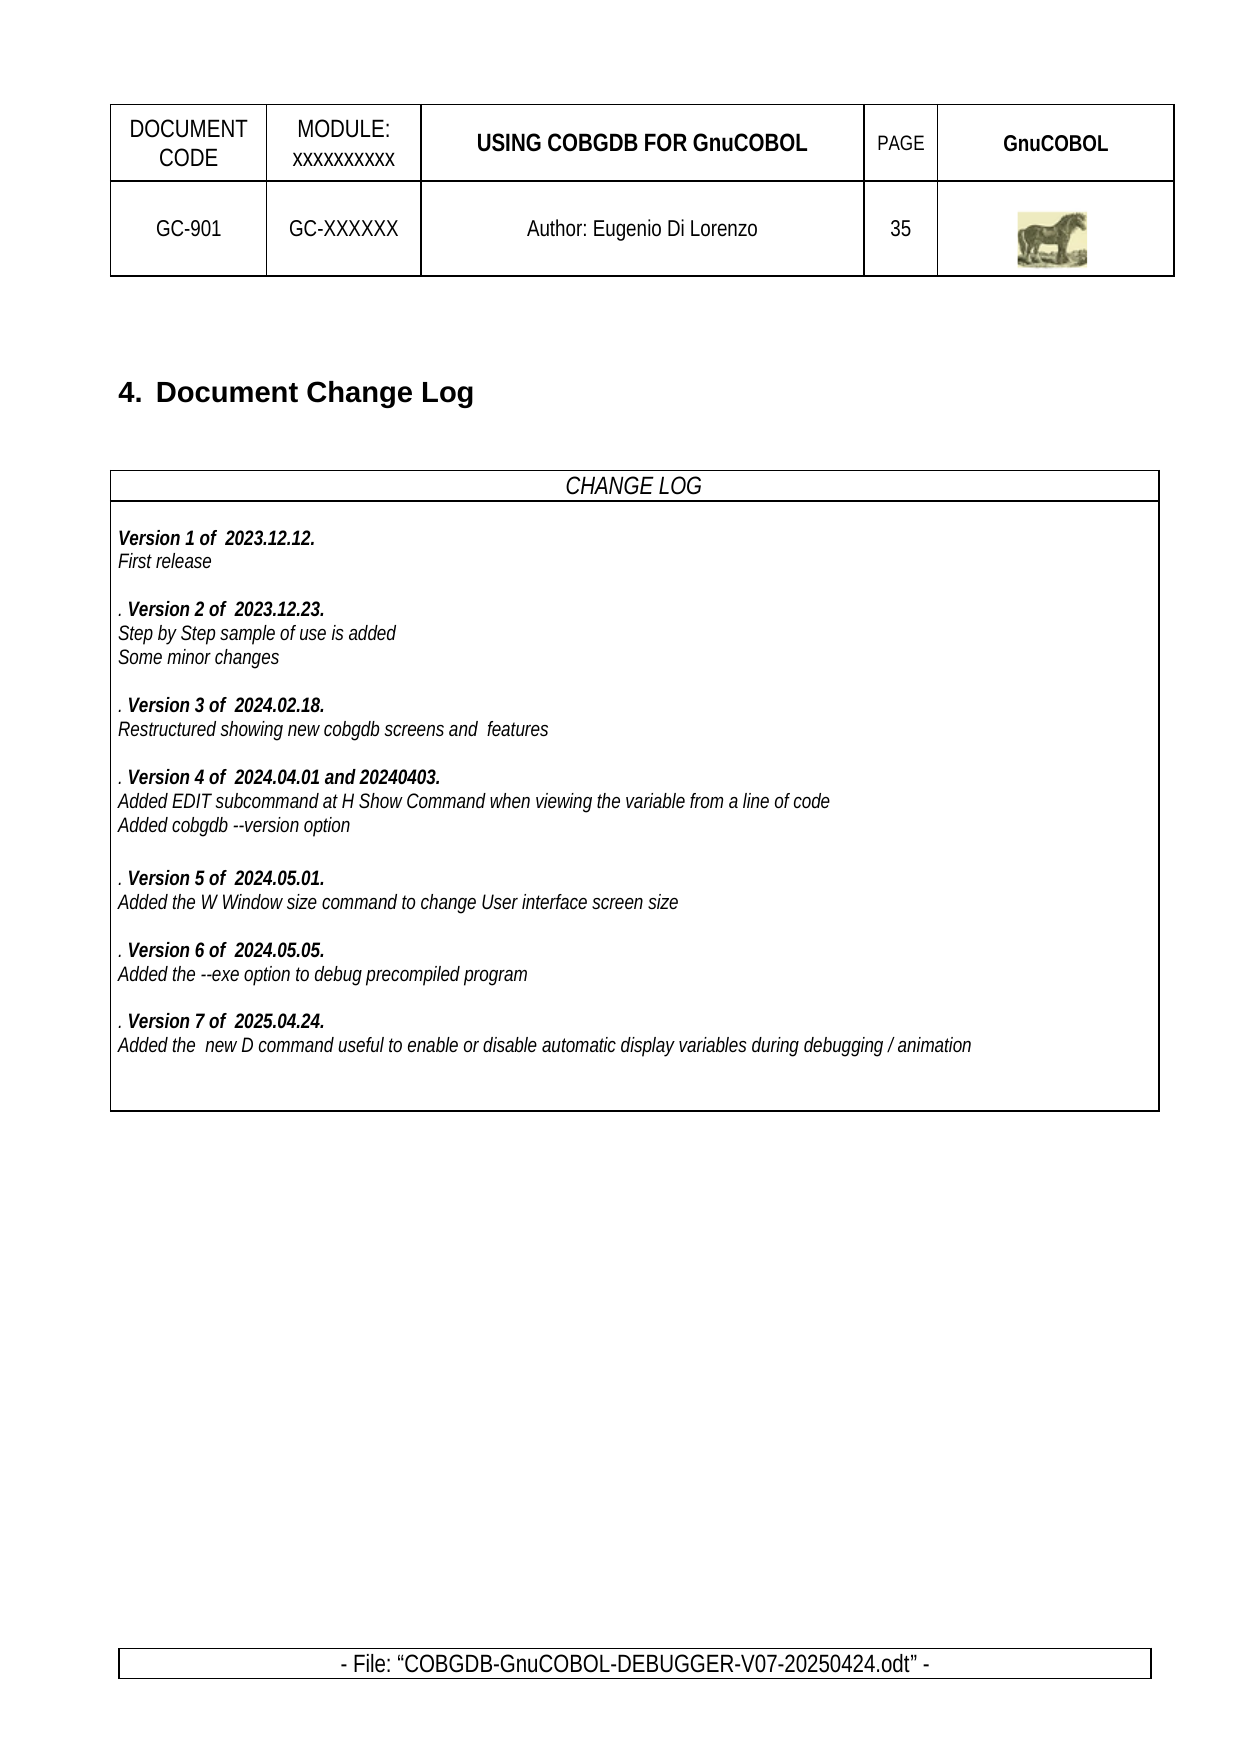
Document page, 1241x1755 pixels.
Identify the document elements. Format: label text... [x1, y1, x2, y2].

subtitle Document Change Log [118, 375, 1152, 408]
table_cell Version 1 of 2023.12.12. First release . Version 2 of 2023.12.23. Step by Step sample of use is added Some minor changes . Version 3 of 2024.02.18. Restructured showing new cobgdb screens and features . Version 4 of 2024.04.01 and 20240403. Added EDIT subcommand at H Show Command when viewing the variable from a line of code Added cobgdb --version option . Version 5 of 2024.05.01. Added the W Window size command to change User interface screen size . Version 6 of 2024.05.05. Added the --exe option to debug precompiled program . Version 7 of 2025.04.24. Added the new D command useful to enable or disable automatic display variables during debugging / animation [111, 502, 1158, 1110]
table_header CHANGE LOG [111, 471, 1158, 500]
